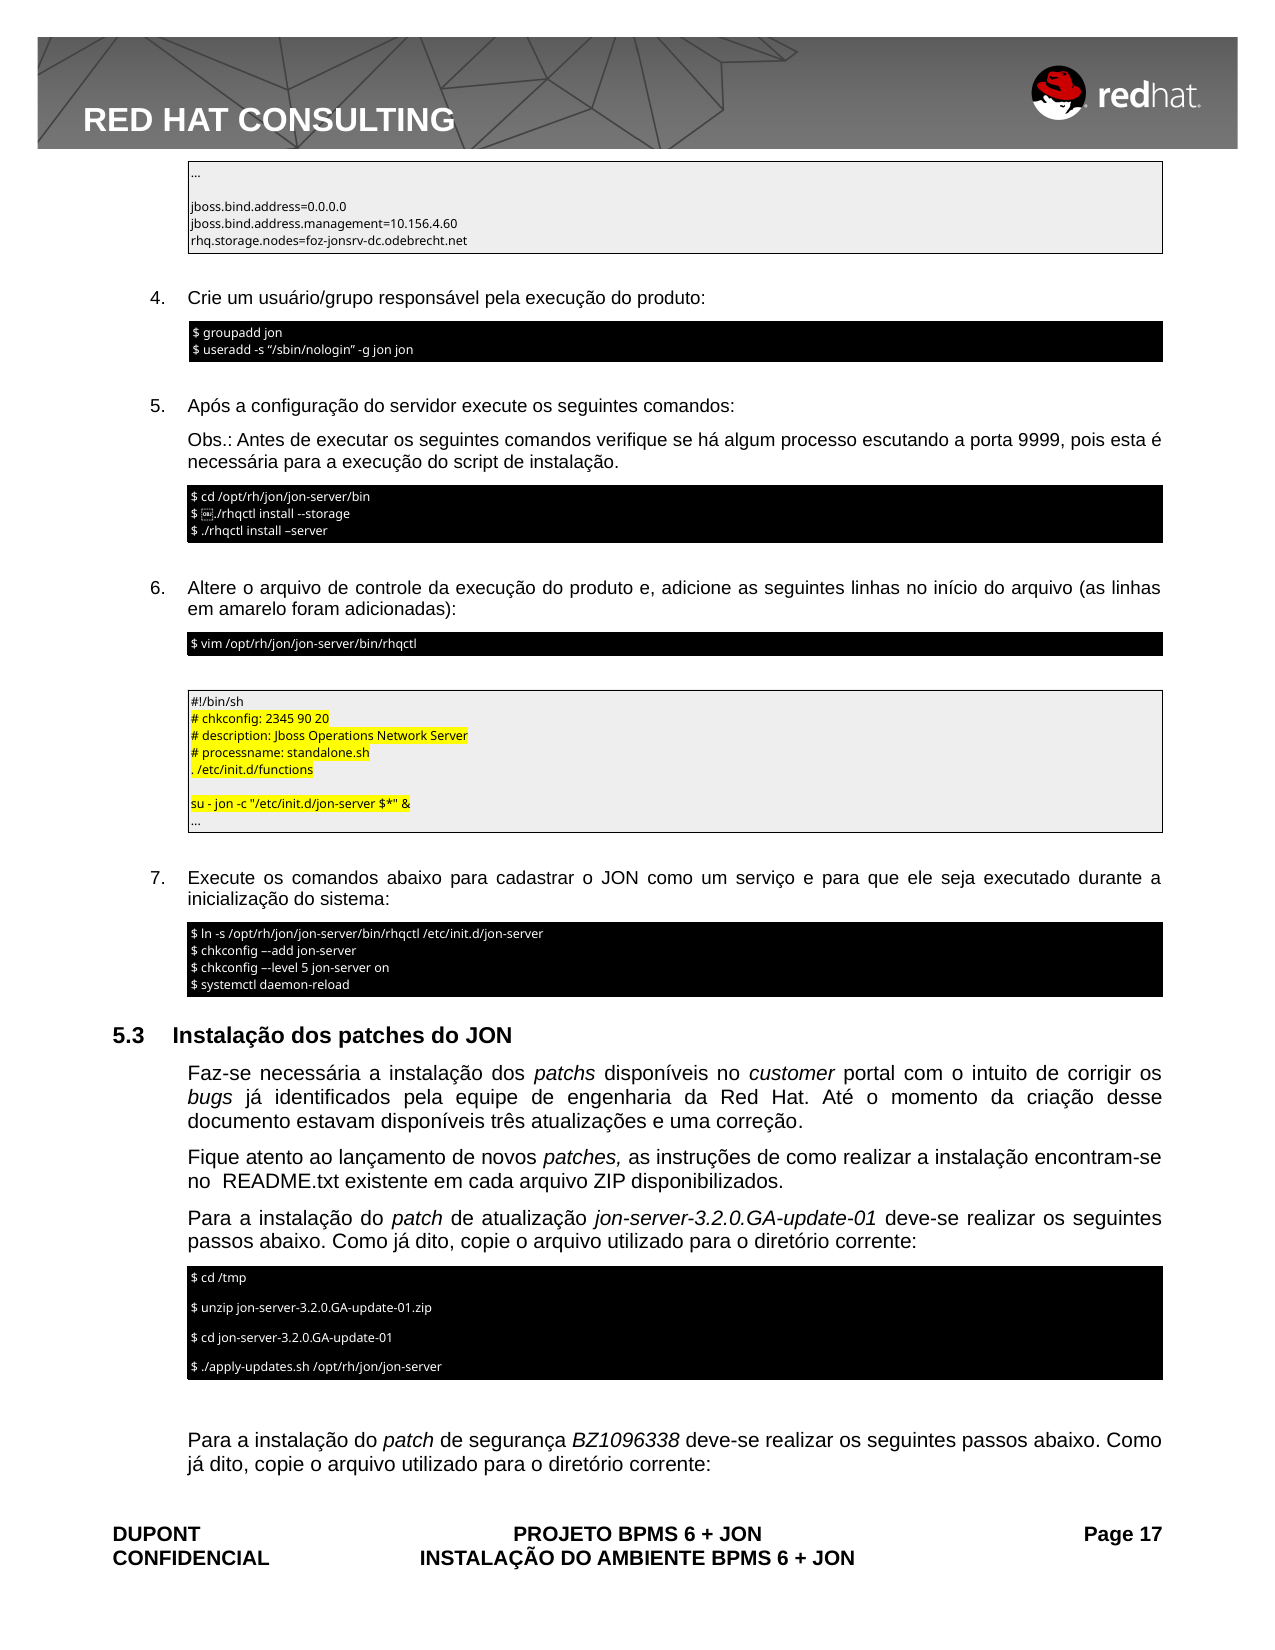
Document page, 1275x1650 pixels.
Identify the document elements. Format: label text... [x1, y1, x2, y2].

list $ chkconfig –-level 5 jon-server on [189, 956, 1162, 973]
text su - jon -c "/etc/init.d/jon-server $*" & [189, 792, 1162, 809]
text Para a instalação do patch de atualização jon-server-3.2.0.GA-update-01 deve-se realizar os seguintes passos abaixo. Como já dito, copie o arquivo utilizado para o diretório corrente: [187, 1205, 1162, 1253]
list $ chkconfig –-add jon-server [189, 939, 1162, 956]
picture [37, 37, 1238, 149]
text $ cd /opt/rh/jon/jon-server/bin [189, 486, 1162, 502]
text $ cd /tmp [189, 1267, 1162, 1286]
list $ useradd -s “/sbin/nologin” -g jon jon [190, 338, 1162, 361]
text ... [189, 809, 1162, 832]
list Altere o arquivo de controle da execução do produto e, adicione as seguintes linhas no início do arquivo (as linhas em amarelo foram adicionadas): [150, 576, 1162, 619]
list $ groupadd jon [190, 322, 1162, 338]
text . /etc/init.d/functions [189, 758, 1162, 775]
text jboss.bind.address.management=10.156.4.60 [189, 212, 1162, 229]
list $ vim /opt/rh/jon/jon-server/bin/rhqctl [189, 633, 1162, 655]
text $ ￼./rhqctl install --storage [189, 502, 1162, 519]
text … [189, 162, 1162, 178]
text rhq.storage.nodes=foz-jonsrv-dc.odebrecht.net [189, 229, 1162, 253]
text #!/bin/sh [189, 691, 1162, 707]
list Após a configuração do servidor execute os seguintes comandos: [150, 395, 1162, 417]
text $ unzip jon-server-3.2.0.GA-update-01.zip [189, 1296, 1162, 1316]
text Faz-se necessária a instalação dos patchs disponíveis no customer portal com o intuito de corrigir os bugs já identificados pela equipe de engenharia da Red Hat. Até o momento da criação desse documento estavam disponíveis três atualizações e uma correção. [187, 1061, 1162, 1132]
text jboss.bind.address=0.0.0.0 [189, 195, 1162, 212]
text $ cd jon-server-3.2.0.GA-update-01 [189, 1326, 1162, 1346]
list $ ln -s /opt/rh/jon/jon-server/bin/rhqctl /etc/init.d/jon-server [189, 923, 1162, 939]
text # processname: standalone.sh [189, 741, 1162, 758]
list Crie um usuário/grupo responsável pela execução do produto: [150, 287, 1162, 308]
text Para a instalação do patch de segurança BZ1096338 deve-se realizar os seguintes passos abaixo. Como já dito, copie o arquivo utilizado para o diretório corrente: [187, 1428, 1162, 1476]
text $ ./apply-updates.sh /opt/rh/jon/jon-server [189, 1355, 1162, 1379]
subtitle Instalação dos patches do JON [112, 1022, 1162, 1048]
text Fique atento ao lançamento de novos patches, as instruções de como realizar a instalação encontram-se no README.txt existente em cada arquivo ZIP disponibilizados. [187, 1145, 1162, 1193]
list $ systemctl daemon-reload [189, 973, 1162, 996]
text $ ./rhqctl install –server [189, 519, 1162, 542]
text # description: Jboss Operations Network Server [189, 724, 1162, 741]
list Execute os comandos abaixo para cadastrar o JON como um serviço e para que ele seja executado durante a inicialização do sistema: [150, 866, 1162, 909]
text # chkconfig: 2345 90 20 [189, 707, 1162, 724]
list Obs.: Antes de executar os seguintes comandos verifique se há algum processo escutando a porta 9999, pois esta é necessária para a execução do script de instalação. [150, 429, 1162, 472]
